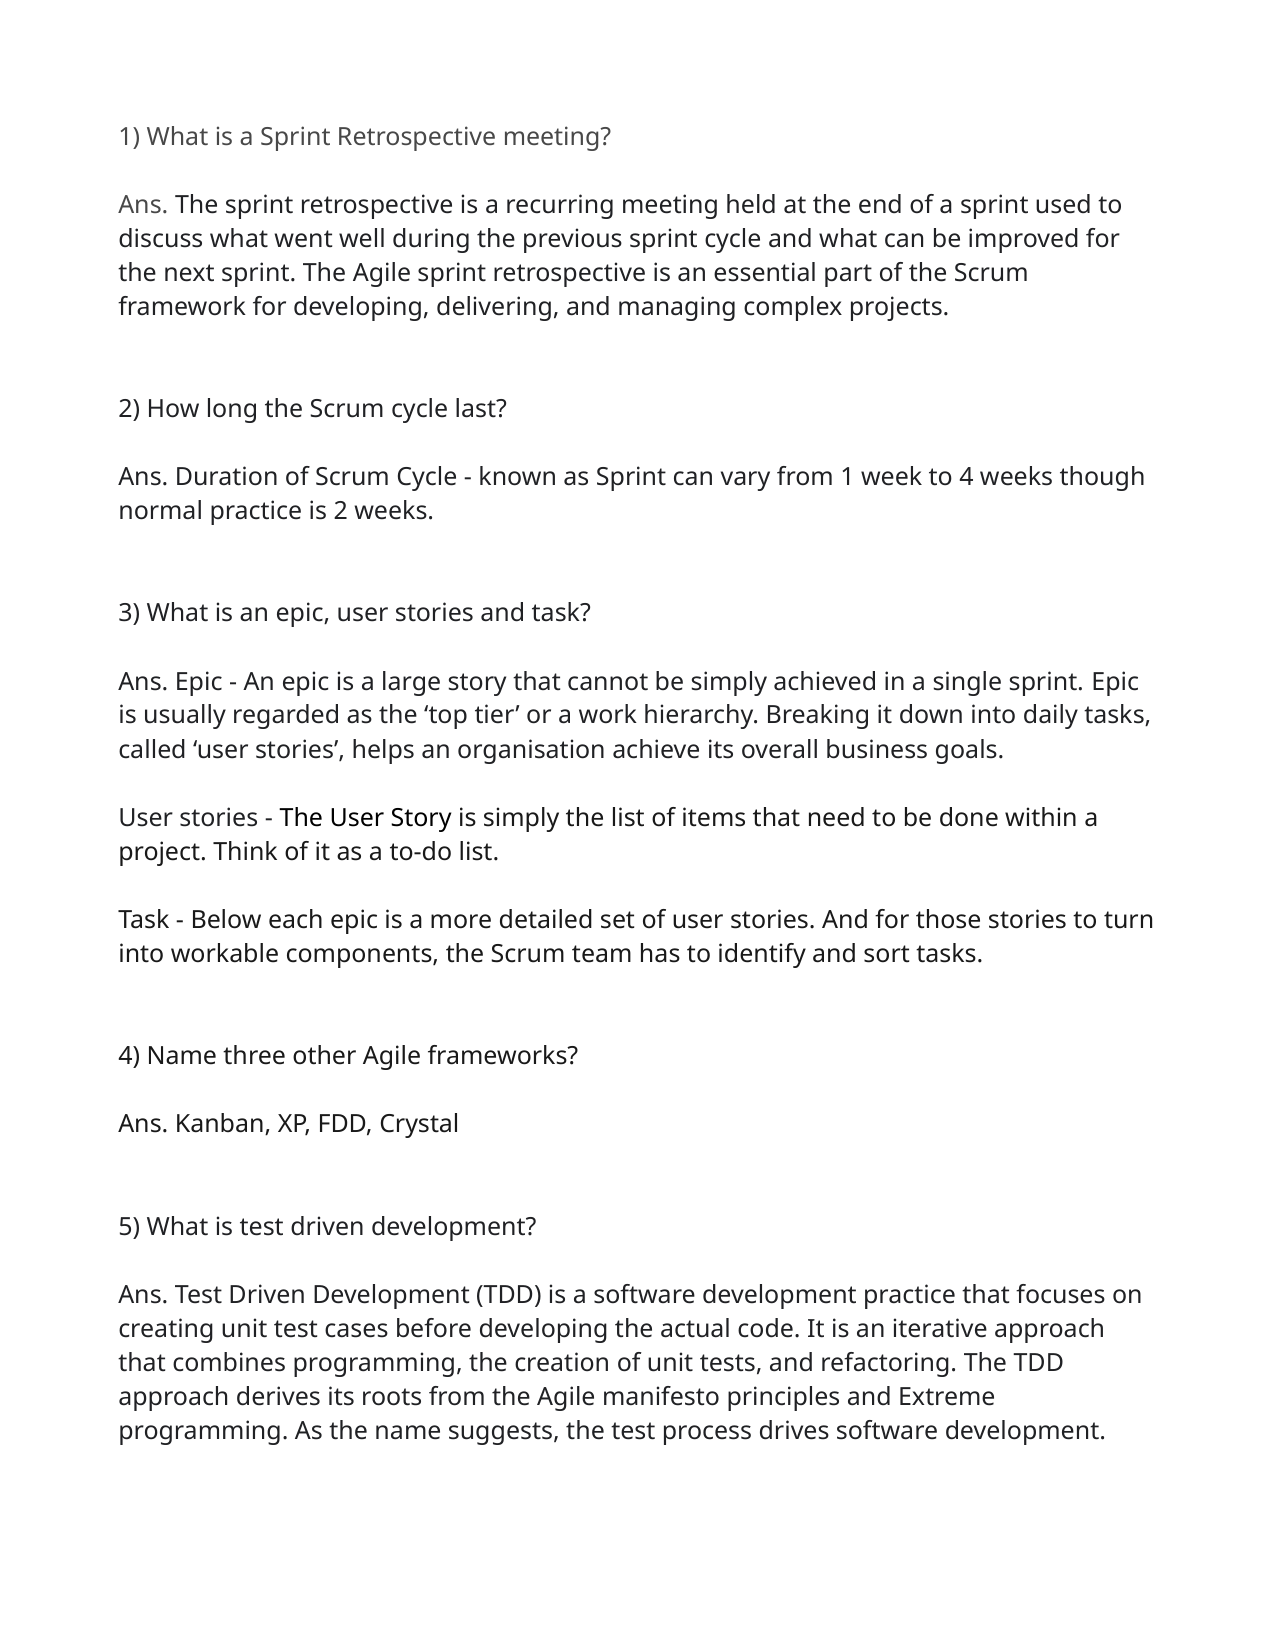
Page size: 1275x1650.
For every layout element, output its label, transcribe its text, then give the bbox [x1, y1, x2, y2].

text Task - Below each epic is a more detailed set of user stories. And for those stories to turn into workable components, the Scrum team has to identify and sort tasks. [118, 902, 1157, 970]
text Ans. The sprint retrospective is a recurring meeting held at the end of a sprint used to discuss what went well during the previous sprint cycle and what can be improved for the next sprint. The Agile sprint retrospective is an essential part of the Scrum framework for developing, delivering, and managing complex projects. [118, 186, 1157, 322]
text User stories - The User Story is simply the list of items that need to be done within a project. Think of it as a to-do list. [118, 799, 1157, 867]
text Ans. Duration of Scrum Cycle - known as Sprint can vary from 1 week to 4 weeks though normal practice is 2 weeks. [118, 459, 1157, 527]
text Ans. Test Driven Development (TDD) is a software development practice that focuses on creating unit test cases before developing the actual code. It is an iterative approach that combines programming, the creation of unit tests, and refactoring. The TDD approach derives its roots from the Agile manifesto principles and Extreme programming. As the name suggests, the test process drives software development. [118, 1276, 1157, 1447]
text 2) How long the Scrum cycle last? [118, 391, 1157, 425]
text Ans. Kanban, XP, FDD, Crystal [118, 1106, 1157, 1140]
text Ans. Epic - An epic is a large story that cannot be simply achieved in a single sprint. Epic is usually regarded as the ‘top tier’ or a work hierarchy. Breaking it down into daily tasks, called ‘user stories’, helps an organisation achieve its overall business goals. [118, 663, 1157, 765]
text 3) What is an epic, user stories and task? [118, 595, 1157, 629]
text 5) What is test driven development? [118, 1208, 1157, 1242]
text 4) Name three other Agile frameworks? [118, 1038, 1157, 1072]
text 1) What is a Sprint Retrospective meeting? [118, 118, 1157, 152]
